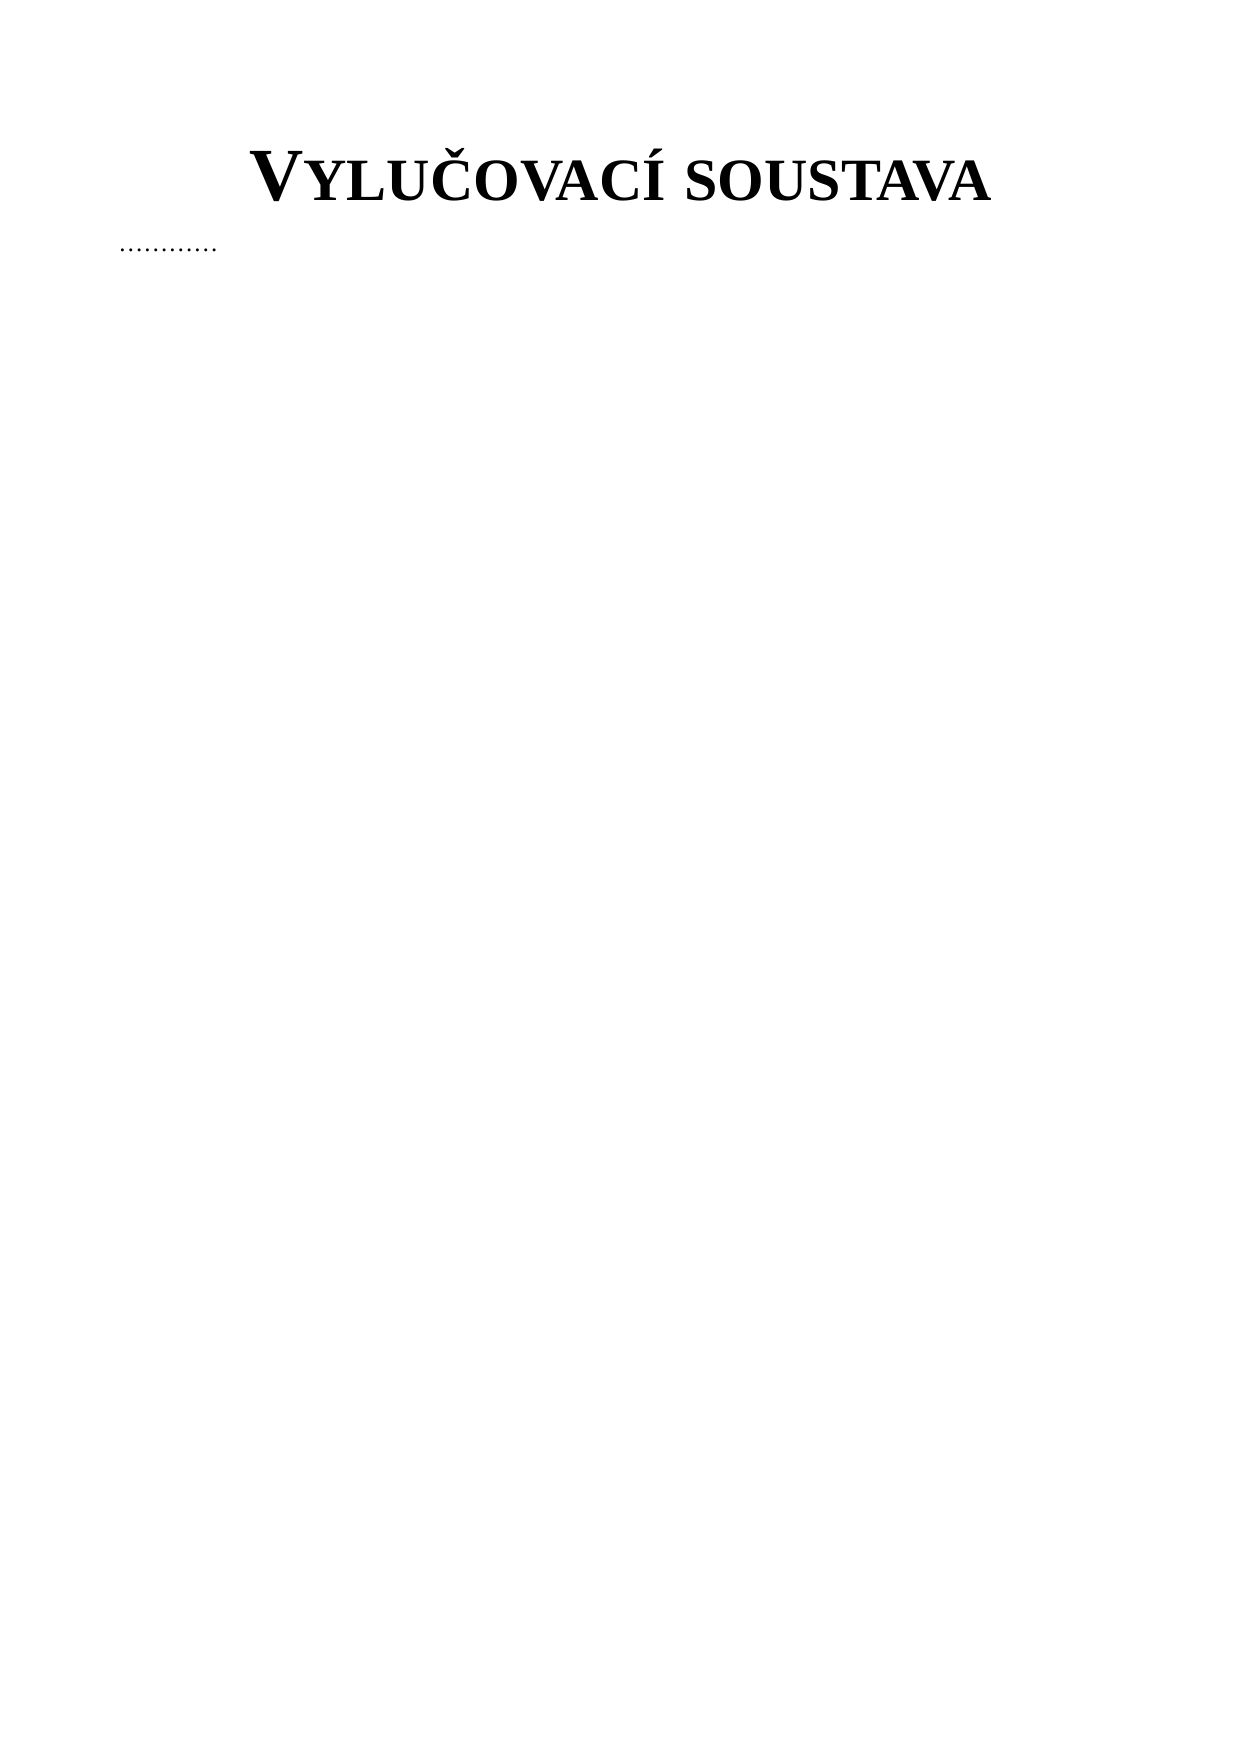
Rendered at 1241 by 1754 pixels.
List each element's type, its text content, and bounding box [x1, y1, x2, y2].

text Vylučovací soustava [118, 130, 1122, 216]
text ………… [118, 228, 1122, 257]
